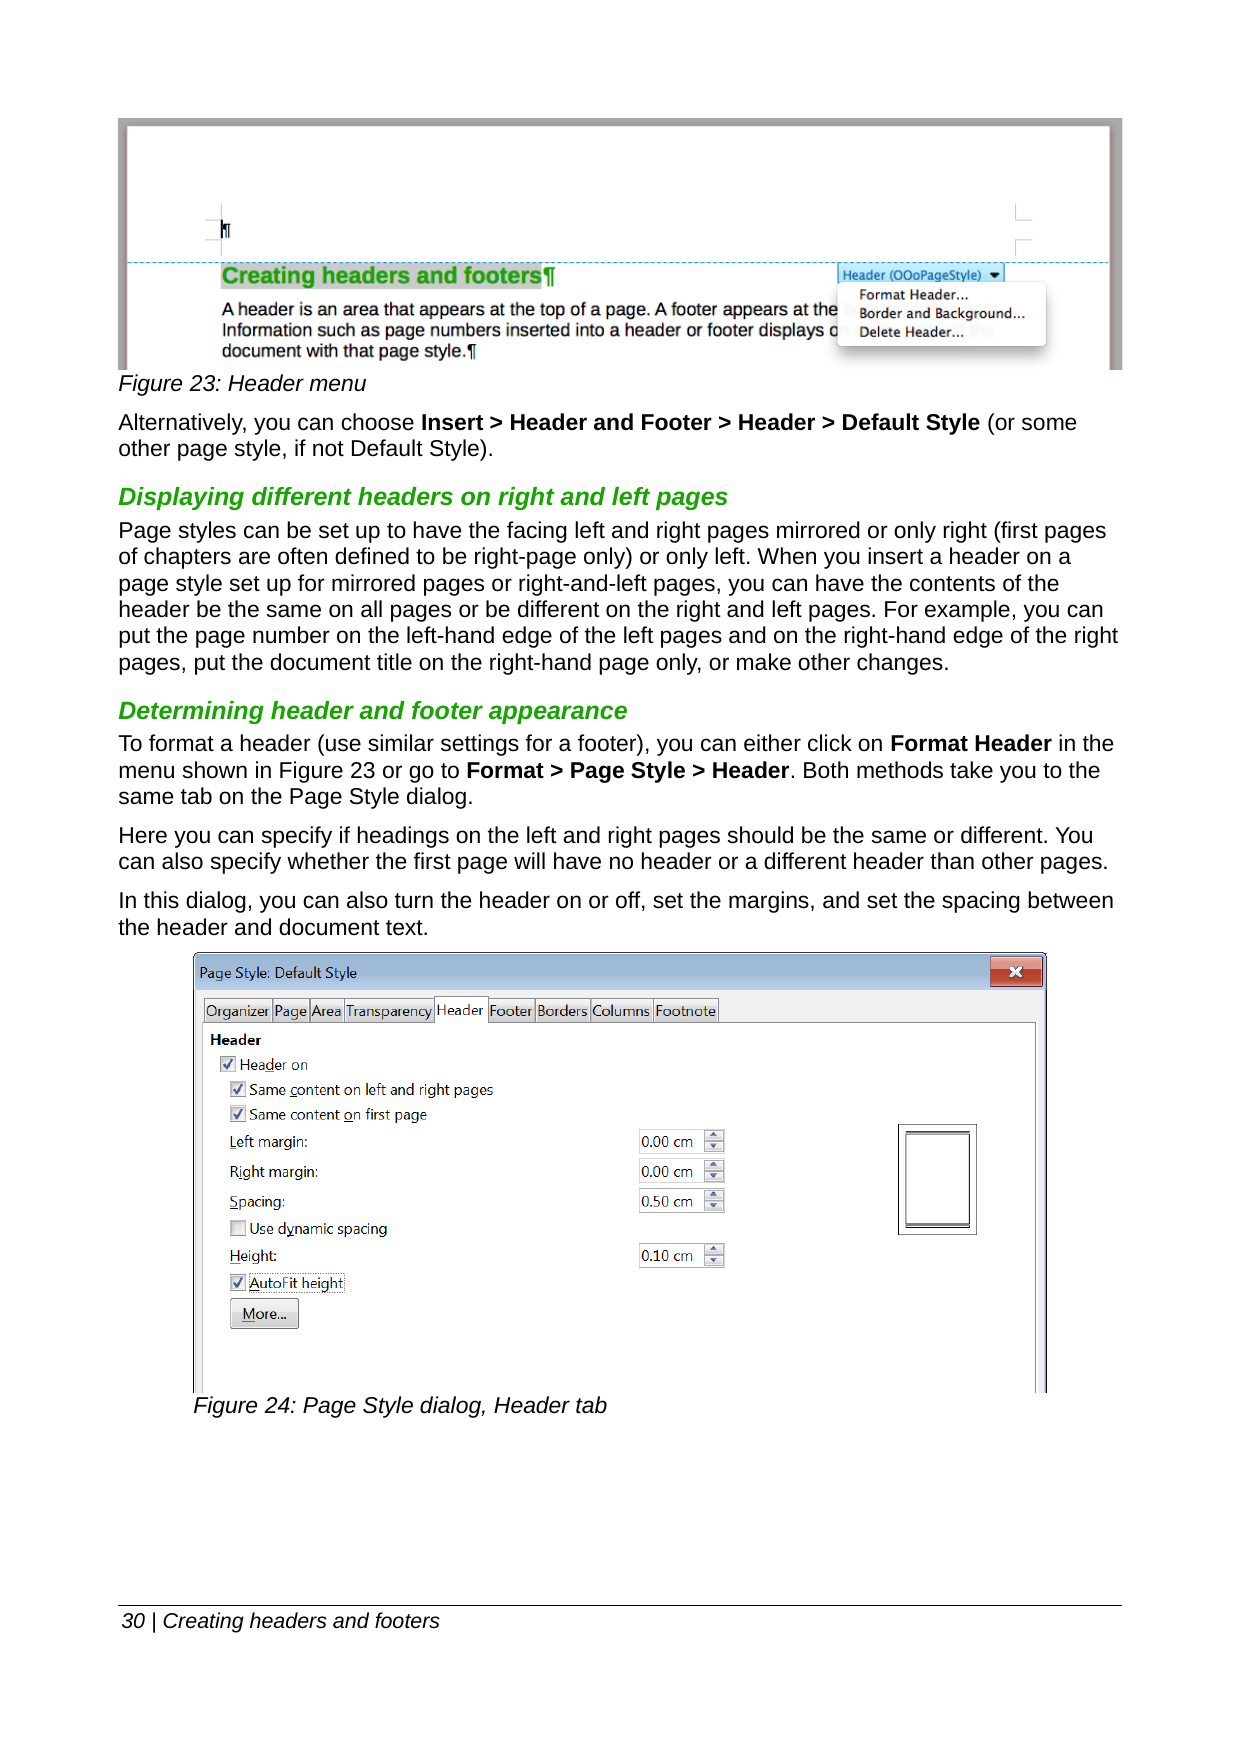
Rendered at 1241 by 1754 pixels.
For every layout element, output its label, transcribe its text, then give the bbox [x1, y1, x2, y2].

text To format a header (use similar settings for a footer), you can either click on Format Header in the menu shown in Figure 23 or go to Format > Page Style > Header. Both methods take you to the same tab on the Page Style dialog. [118, 730, 1122, 809]
picture [117, 118, 1123, 370]
text Here you can specify if headings on the left and right pages should be the same or different. You can also specify whether the first page will have no header or a different header than other pages. [118, 822, 1122, 875]
text Page styles can be set up to have the facing left and right pages mirrored or only right (first pages of chapters are often defined to be right-page only) or only left. When you insert a header on a page style set up for mirrored pages or right-and-left pages, you can have the contents of the header be the same on all pages or be different on the right and left pages. For example, you can put the page number on the left-hand edge of the left pages and on the right-hand edge of the right pages, put the document title on the right-hand page only, or make other changes. [118, 517, 1122, 675]
text Alternatively, you can choose Insert > Header and Footer > Header > Default Style (or some other page style, if not Default Style). [118, 409, 1122, 462]
subtitle Determining header and footer appearance [118, 696, 1122, 724]
picture [193, 952, 1048, 1393]
text Figure 24: Page Style dialog, Header tab [193, 1393, 1047, 1418]
text In this dialog, you can also turn the header on or off, set the margins, and set the spacing between the header and document text. [118, 887, 1122, 940]
subtitle Displaying different headers on right and left pages [118, 482, 1122, 511]
text Figure 23: Header menu [118, 370, 1122, 396]
